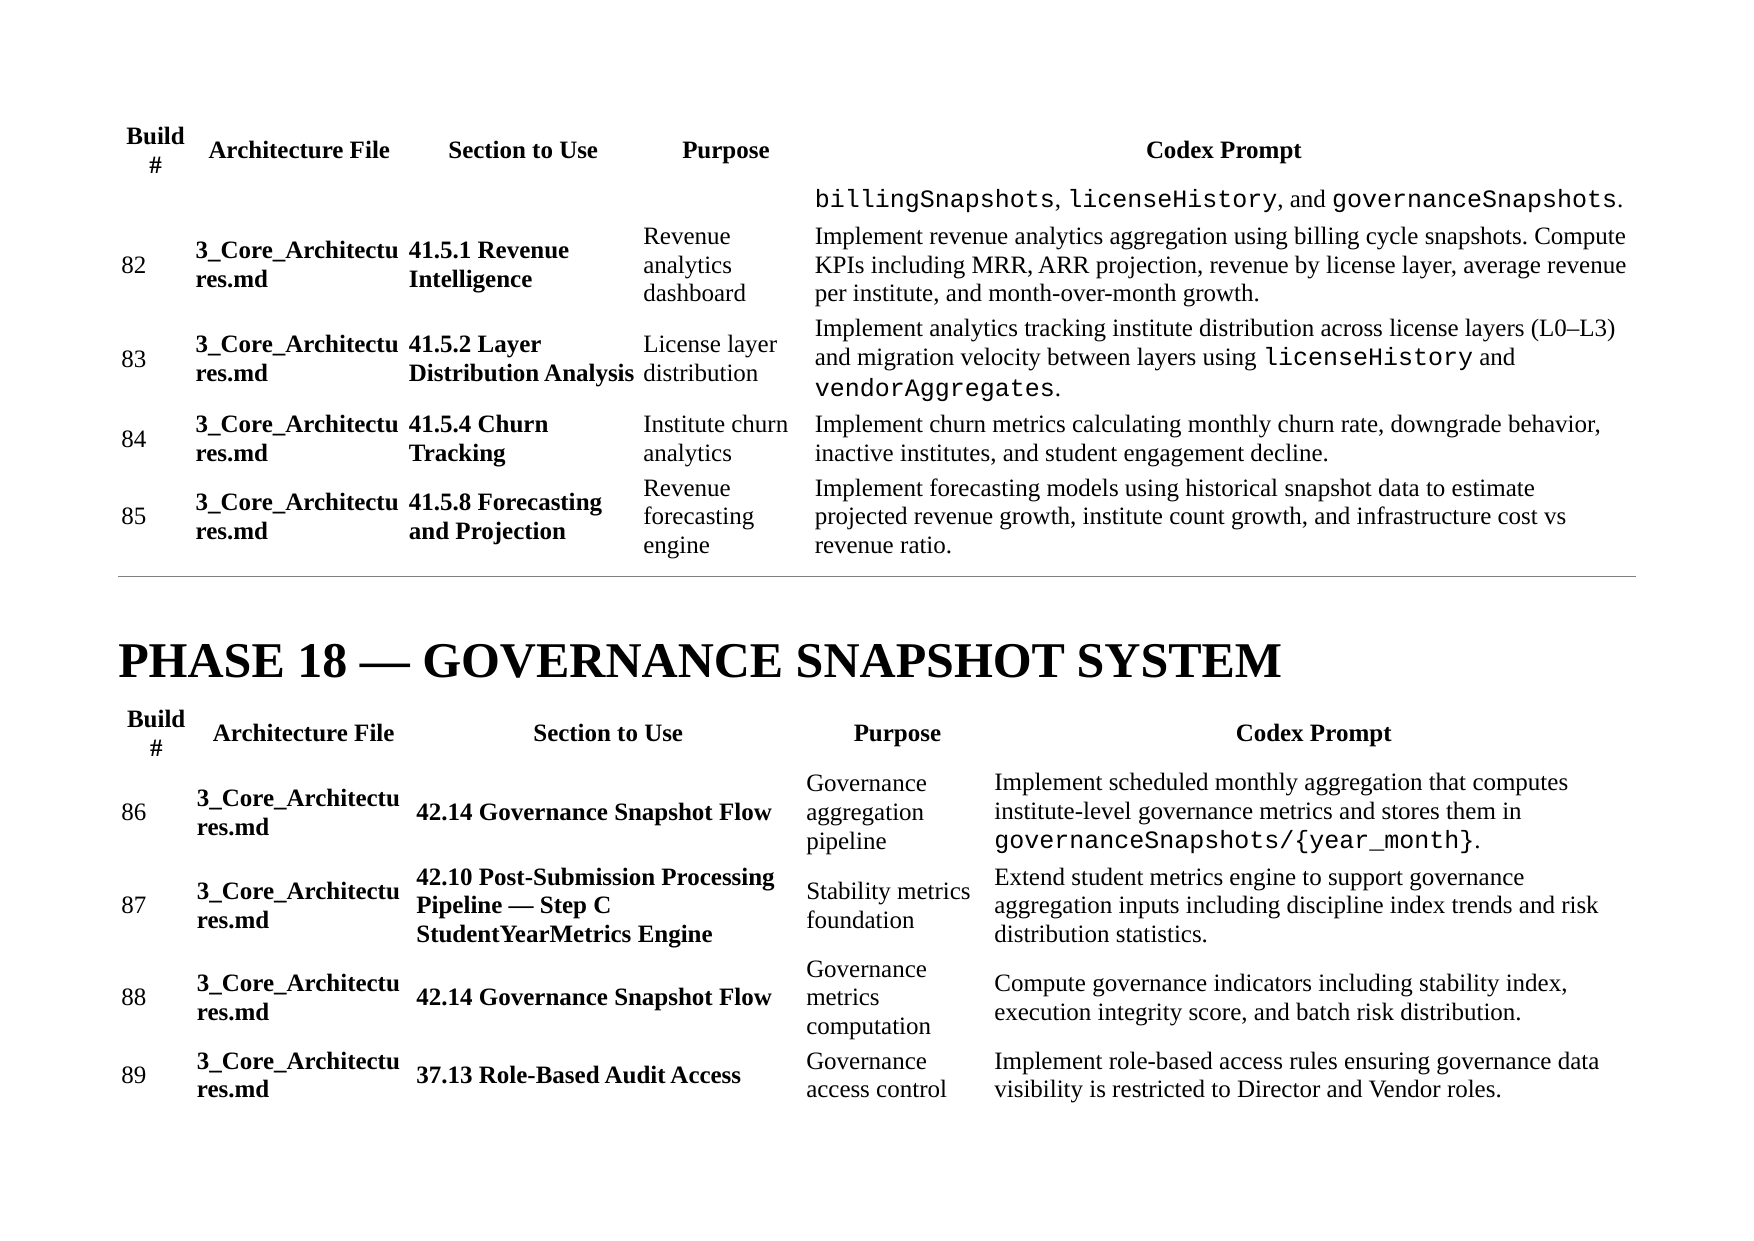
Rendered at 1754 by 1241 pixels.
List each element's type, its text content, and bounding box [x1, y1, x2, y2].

table_cell Implement scheduled monthly aggregation that computes institute-level governance metrics and stores them in governanceSnapshots/{year_month}. [991, 765, 1636, 859]
table_cell Governance metrics computation [803, 951, 991, 1043]
table_cell 3_Core_Architectures.md [193, 406, 406, 470]
table_cell 87 [118, 859, 194, 951]
table_cell 42.14 Governance Snapshot Flow [413, 951, 803, 1043]
table_cell 85 [118, 470, 192, 562]
table_cell 41.5.8 Forecasting and Projection [406, 470, 640, 562]
table_cell License layer distribution [640, 310, 812, 406]
table_header Build # [118, 118, 192, 181]
table_cell [193, 181, 406, 218]
table_cell 3_Core_Architectures.md [193, 310, 406, 406]
table_cell 41.5.2 Layer Distribution Analysis [406, 310, 640, 406]
table_cell 86 [118, 765, 194, 859]
table_cell Institute churn analytics [640, 406, 812, 470]
table_header Section to Use [406, 118, 640, 181]
table_cell Compute governance indicators including stability index, execution integrity score, and batch risk distribution. [991, 951, 1636, 1043]
table_cell 42.10 Post-Submission Processing Pipeline — Step C StudentYearMetrics Engine [413, 859, 803, 951]
table_cell 37.13 Role-Based Audit Access [413, 1043, 803, 1106]
table_cell Implement role-based access rules ensuring governance data visibility is restricted to Director and Vendor roles. [991, 1043, 1636, 1106]
table_cell Implement analytics tracking institute distribution across license layers (L0–L3) and migration velocity between layers using licenseHistory and vendorAggregates. [812, 310, 1636, 406]
table_cell 84 [118, 406, 192, 470]
table_cell Revenue forecasting engine [640, 470, 812, 562]
table_cell Revenue analytics dashboard [640, 218, 812, 310]
table_cell 89 [118, 1043, 194, 1106]
table_header Architecture File [194, 701, 413, 764]
table_cell 3_Core_Architectures.md [193, 470, 406, 562]
table_cell 41.5.1 Revenue Intelligence [406, 218, 640, 310]
table_cell 3_Core_Architectures.md [194, 859, 413, 951]
table_header Codex Prompt [991, 701, 1636, 764]
table_cell 3_Core_Architectures.md [193, 218, 406, 310]
table_cell 42.14 Governance Snapshot Flow [413, 765, 803, 859]
table_cell 3_Core_Architectures.md [194, 1043, 413, 1106]
table_cell Implement forecasting models using historical snapshot data to estimate projected revenue growth, institute count growth, and infrastructure cost vs revenue ratio. [812, 470, 1636, 562]
table_cell Extend student metrics engine to support governance aggregation inputs including discipline index trends and risk distribution statistics. [991, 859, 1636, 951]
table_cell 88 [118, 951, 194, 1043]
table_cell [640, 181, 812, 218]
table_cell [406, 181, 640, 218]
table_cell 3_Core_Architectures.md [194, 765, 413, 859]
table_cell Governance aggregation pipeline [803, 765, 991, 859]
table_header Purpose [640, 118, 812, 181]
table_cell 82 [118, 218, 192, 310]
table_header Codex Prompt [812, 118, 1636, 181]
table_cell [118, 181, 192, 218]
table_cell Implement revenue analytics aggregation using billing cycle snapshots. Compute KPIs including MRR, ARR projection, revenue by license layer, average revenue per institute, and month-over-month growth. [812, 218, 1636, 310]
table_header Build # [118, 701, 194, 764]
subtitle PHASE 18 — GOVERNANCE SNAPSHOT SYSTEM [118, 631, 1636, 689]
table_cell Stability metrics foundation [803, 859, 991, 951]
table_header Architecture File [193, 118, 406, 181]
table_cell 83 [118, 310, 192, 406]
table_cell Implement churn metrics calculating monthly churn rate, downgrade behavior, inactive institutes, and student engagement decline. [812, 406, 1636, 470]
table_header Purpose [803, 701, 991, 764]
table_header Section to Use [413, 701, 803, 764]
table_cell 41.5.4 Churn Tracking [406, 406, 640, 470]
table_cell billingSnapshots, licenseHistory, and governanceSnapshots. [812, 181, 1636, 218]
table_cell 3_Core_Architectures.md [194, 951, 413, 1043]
table_cell Governance access control [803, 1043, 991, 1106]
